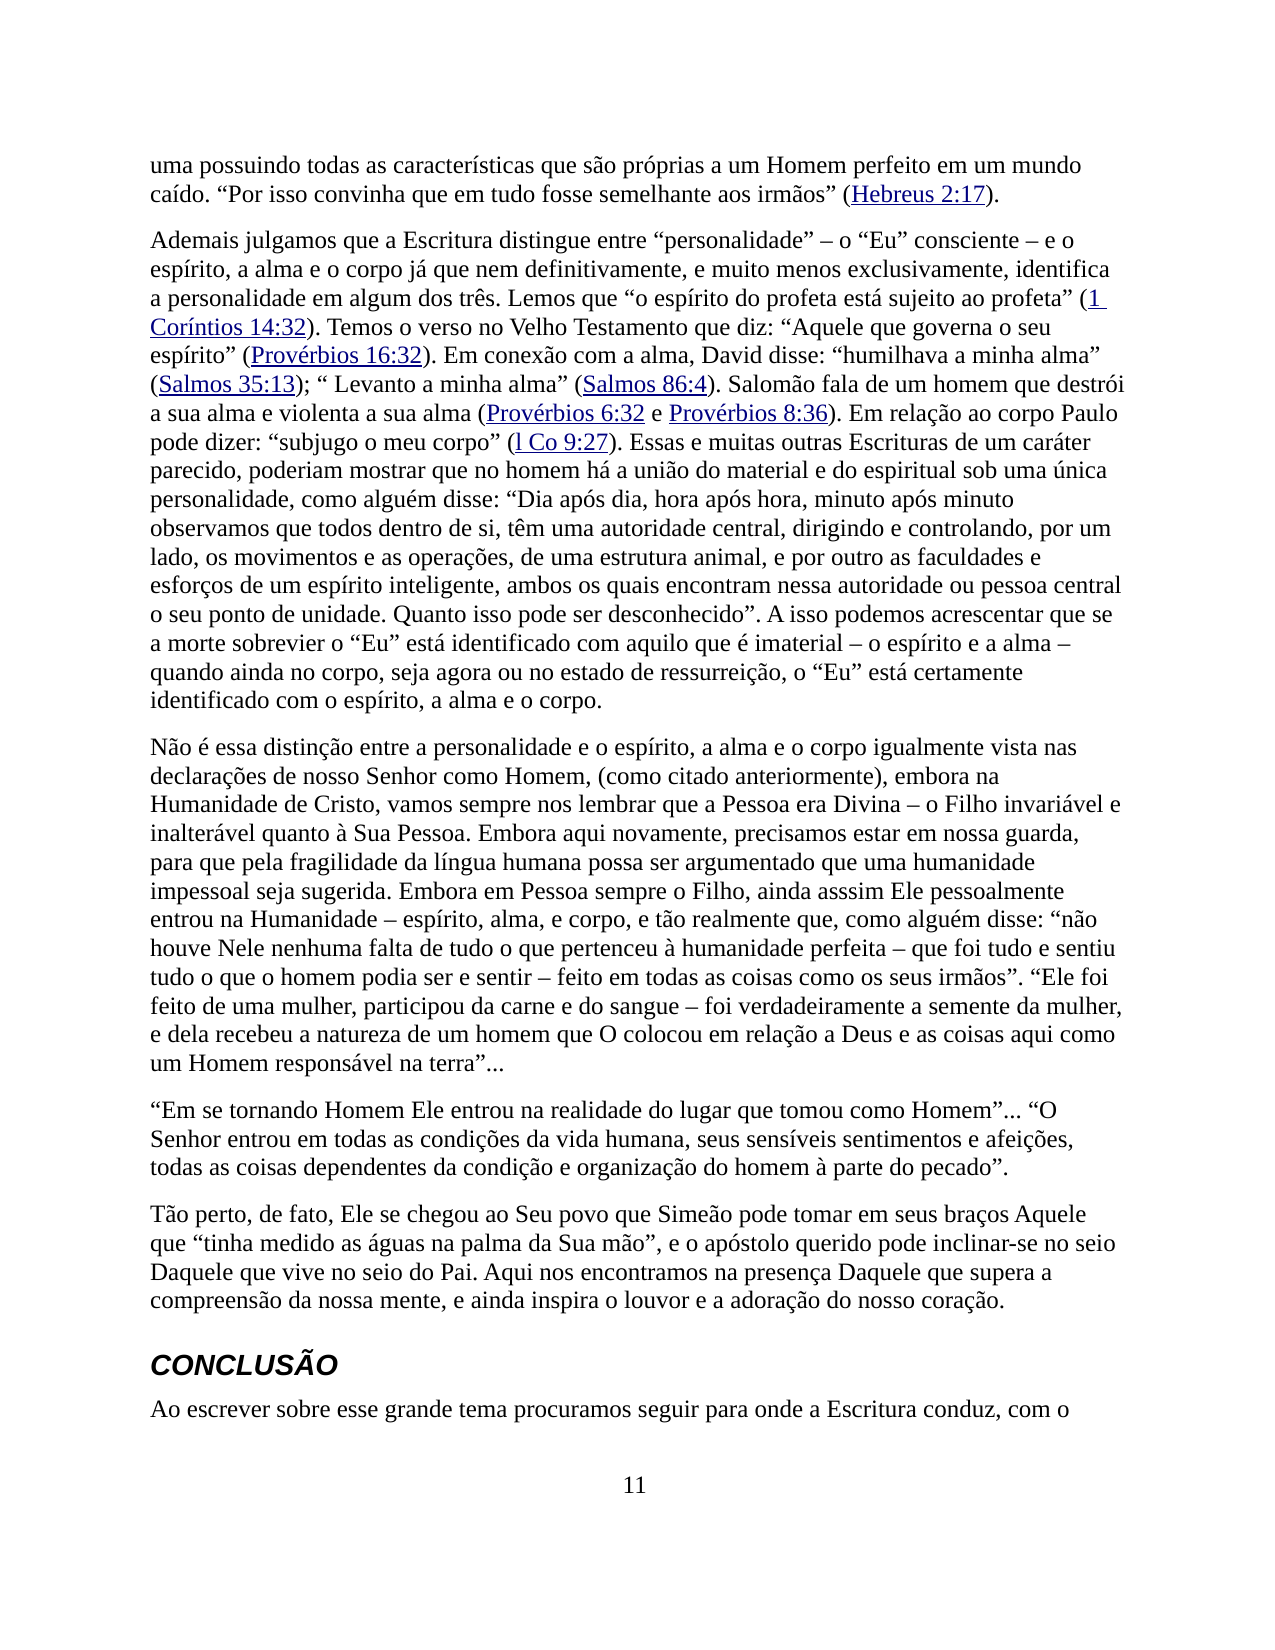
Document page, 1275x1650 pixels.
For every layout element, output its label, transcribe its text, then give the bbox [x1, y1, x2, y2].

text Tão perto, de fato, Ele se chegou ao Seu povo que Simeão pode tomar em seus braços Aquele que “tinha medido as águas na palma da Sua mão”, e o apóstolo querido pode inclinar-se no seio Daquele que vive no seio do Pai. Aqui nos encontramos na presença Daquele que supera a compreensão da nossa mente, e ainda inspira o louvor e a adoração do nosso coração. [150, 1199, 1125, 1314]
text Ao escrever sobre esse grande tema procuramos seguir para onde a Escritura conduz, com o [150, 1394, 1125, 1423]
subtitle CONCLUSÃO [150, 1348, 1125, 1382]
text uma possuindo todas as características que são próprias a um Homem perfeito em um mundo caído. “Por isso convinha que em tudo fosse semelhante aos irmãos” (Hebreus 2:17). [150, 150, 1125, 207]
text Não é essa distinção entre a personalidade e o espírito, a alma e o corpo igualmente vista nas declarações de nosso Senhor como Homem, (como citado anteriormente), embora na Humanidade de Cristo, vamos sempre nos lembrar que a Pessoa era Divina – o Filho invariável e inalterável quanto à Sua Pessoa. Embora aqui novamente, precisamos estar em nossa guarda, para que pela fragilidade da língua humana possa ser argumentado que uma humanidade impessoal seja sugerida. Embora em Pessoa sempre o Filho, ainda asssim Ele pessoalmente entrou na Humanidade – espírito, alma, e corpo, e tão realmente que, como alguém disse: “não houve Nele nenhuma falta de tudo o que pertenceu à humanidade perfeita – que foi tudo e sentiu tudo o que o homem podia ser e sentir – feito em todas as coisas como os seus irmãos”. “Ele foi feito de uma mulher, participou da carne e do sangue – foi verdadeiramente a semente da mulher, e dela recebeu a natureza de um homem que O colocou em relação a Deus e as coisas aqui como um Homem responsável na terra”... [150, 732, 1125, 1077]
text Ademais julgamos que a Escritura distingue entre “personalidade” – o “Eu” consciente – e o espírito, a alma e o corpo já que nem definitivamente, e muito menos exclusivamente, identifica a personalidade em algum dos três. Lemos que “o espírito do profeta está sujeito ao profeta” (1 Coríntios 14:32). Temos o verso no Velho Testamento que diz: “Aquele que governa o seu espírito” (Provérbios 16:32). Em conexão com a alma, David disse: “humilhava a minha alma” (Salmos 35:13); “ Levanto a minha alma” (Salmos 86:4). Salomão fala de um homem que destrói a sua alma e violenta a sua alma (Provérbios 6:32 e Provérbios 8:36). Em relação ao corpo Paulo pode dizer: “subjugo o meu corpo” (l Co 9:27). Essas e muitas outras Escrituras de um caráter parecido, poderiam mostrar que no homem há a união do material e do espiritual sob uma única personalidade, como alguém disse: “Dia após dia, hora após hora, minuto após minuto observamos que todos dentro de si, têm uma autoridade central, dirigindo e controlando, por um lado, os movimentos e as operações, de uma estrutura animal, e por outro as faculdades e esforços de um espírito inteligente, ambos os quais encontram nessa autoridade ou pessoa central o seu ponto de unidade. Quanto isso pode ser desconhecido”. A isso podemos acrescentar que se a morte sobrevier o “Eu” está identificado com aquilo que é imaterial – o espírito e a alma – quando ainda no corpo, seja agora ou no estado de ressurreição, o “Eu” está certamente identificado com o espírito, a alma e o corpo. [150, 225, 1125, 714]
text “Em se tornando Homem Ele entrou na realidade do lugar que tomou como Homem”... “O Senhor entrou em todas as condições da vida humana, seus sensíveis sentimentos e afeições, todas as coisas dependentes da condição e organização do homem à parte do pecado”. [150, 1095, 1125, 1181]
